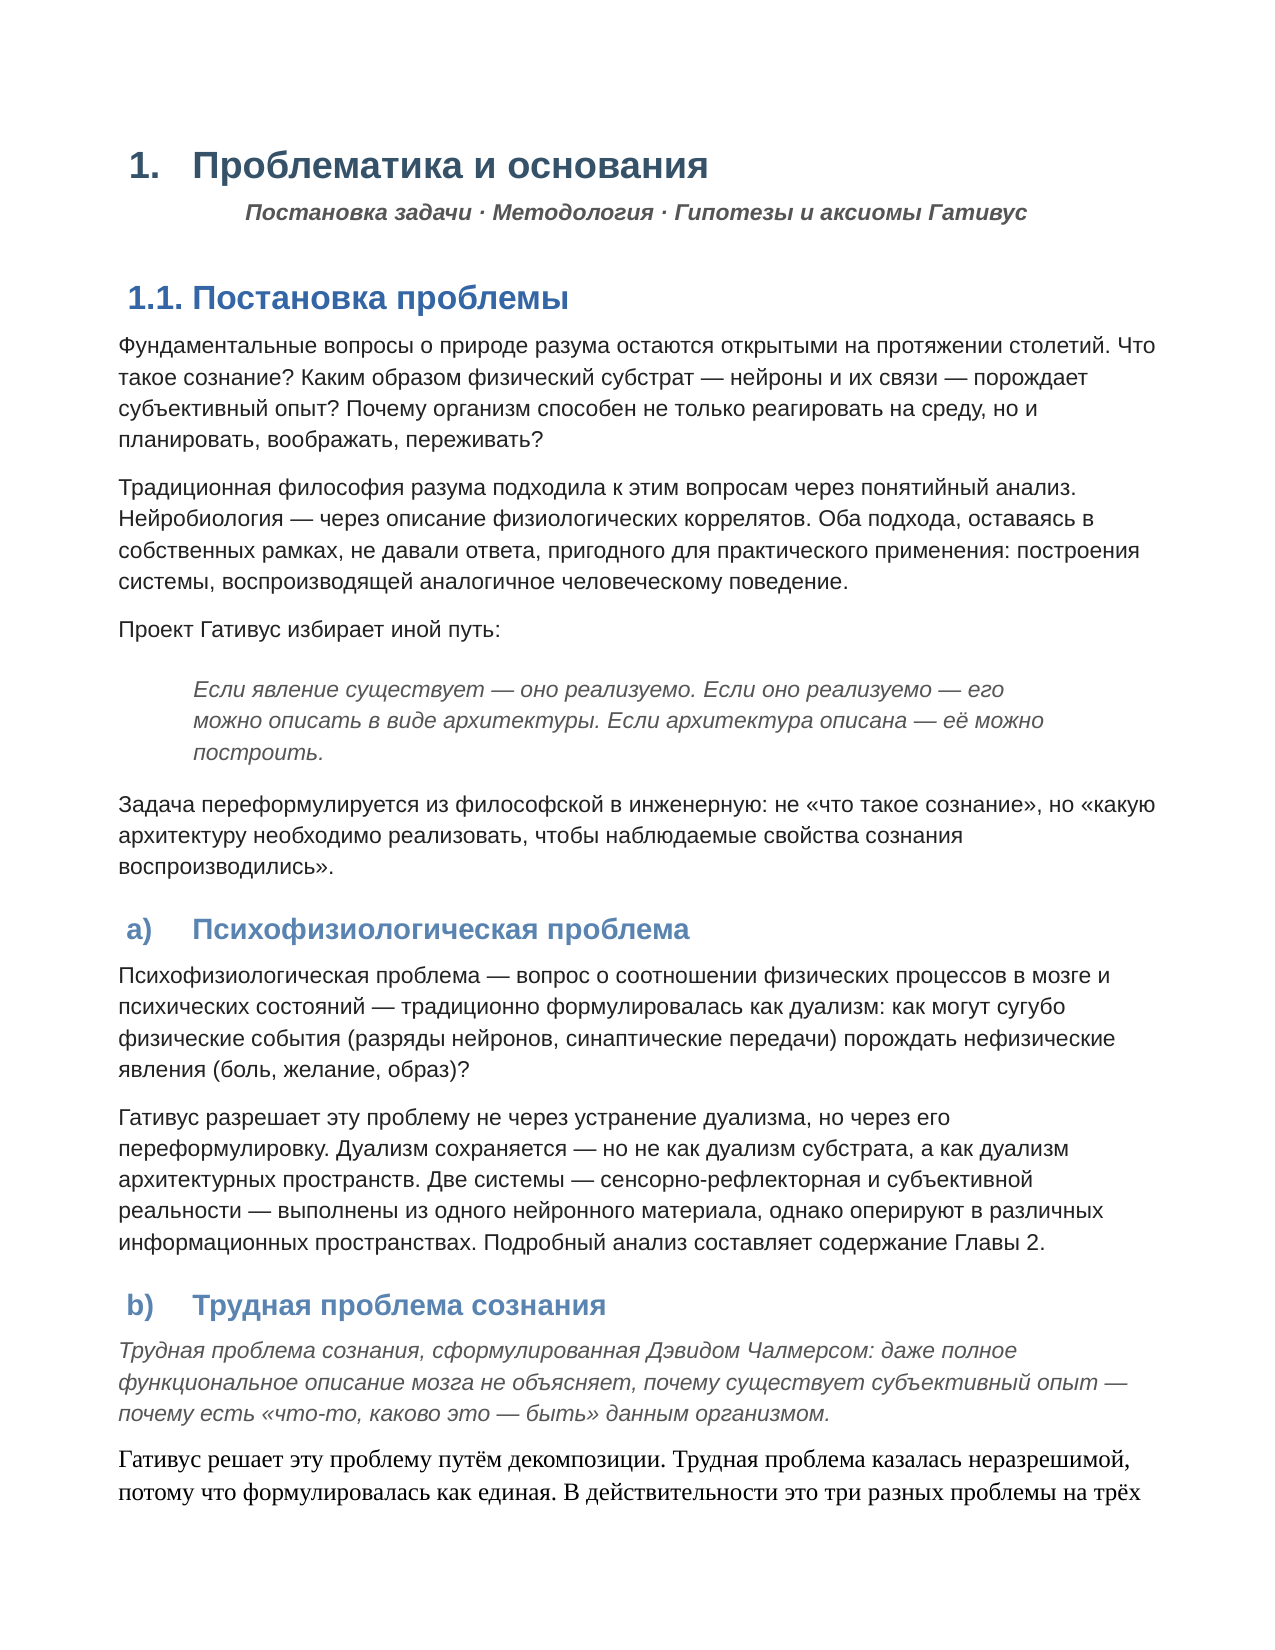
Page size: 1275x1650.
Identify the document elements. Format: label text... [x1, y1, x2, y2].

text Постановка задачи · Методология · Гипотезы и аксиомы Гативус [118, 199, 1157, 226]
text Гативус решает эту проблему путём декомпозиции. Трудная проблема казалась неразрешимой, потому что формулировалась как единая. В действительности это три разных проблемы на трёх [118, 1444, 1157, 1506]
subtitle Психофизиологическая проблема [118, 912, 1157, 946]
text Психофизиологическая проблема — вопрос о соотношении физических процессов в мозге и психических состояний — традиционно формулировалась как дуализм: как могут сугубо физические события (разряды нейронов, синаптические передачи) порождать нефизические явления (боль, желание, образ)? [118, 958, 1157, 1083]
subtitle Проблематика и основания [118, 143, 1157, 187]
text Задача переформулируется из философской в инженерную: не «что такое сознание», но «какую архитектуру необходимо реализовать, чтобы наблюдаемые свойства сознания воспроизводились». [118, 787, 1157, 881]
subtitle Трудная проблема сознания [118, 1288, 1157, 1321]
text Если явление существует — оно реализуемо. Если оно реализуемо — его можно описать в виде архитектуры. Если архитектура описана — её можно построить. [193, 673, 1082, 766]
text Проект Гативус избирает иной путь: [118, 612, 1157, 643]
text Трудная проблема сознания, сформулированная Дэвидом Чалмерсом: даже полное функциональное описание мозга не объясняет, почему существует субъективный опыт — почему есть «что-то, каково это — быть» данным организмом. [118, 1334, 1157, 1428]
subtitle Постановка проблемы [118, 278, 1157, 316]
text Гативус разрешает эту проблему не через устранение дуализма, но через его переформулировку. Дуализм сохраняется — но не как дуализм субстрата, а как дуализм архитектурных пространств. Две системы — сенсорно-рефлекторная и субъективной реальности — выполнены из одного нейронного материала, однако оперируют в различных информационных пространствах. Подробный анализ составляет содержание Главы 2. [118, 1100, 1157, 1256]
text Фундаментальные вопросы о природе разума остаются открытыми на протяжении столетий. Что такое сознание? Каким образом физический субстрат — нейроны и их связи — порождает субъективный опыт? Почему организм способен не только реагировать на среду, но и планировать, воображать, переживать? [118, 329, 1157, 454]
text Традиционная философия разума подходила к этим вопросам через понятийный анализ. Нейробиология — через описание физиологических коррелятов. Оба подхода, оставаясь в собственных рамках, не давали ответа, пригодного для практического применения: построения системы, воспроизводящей аналогичное человеческому поведение. [118, 471, 1157, 596]
